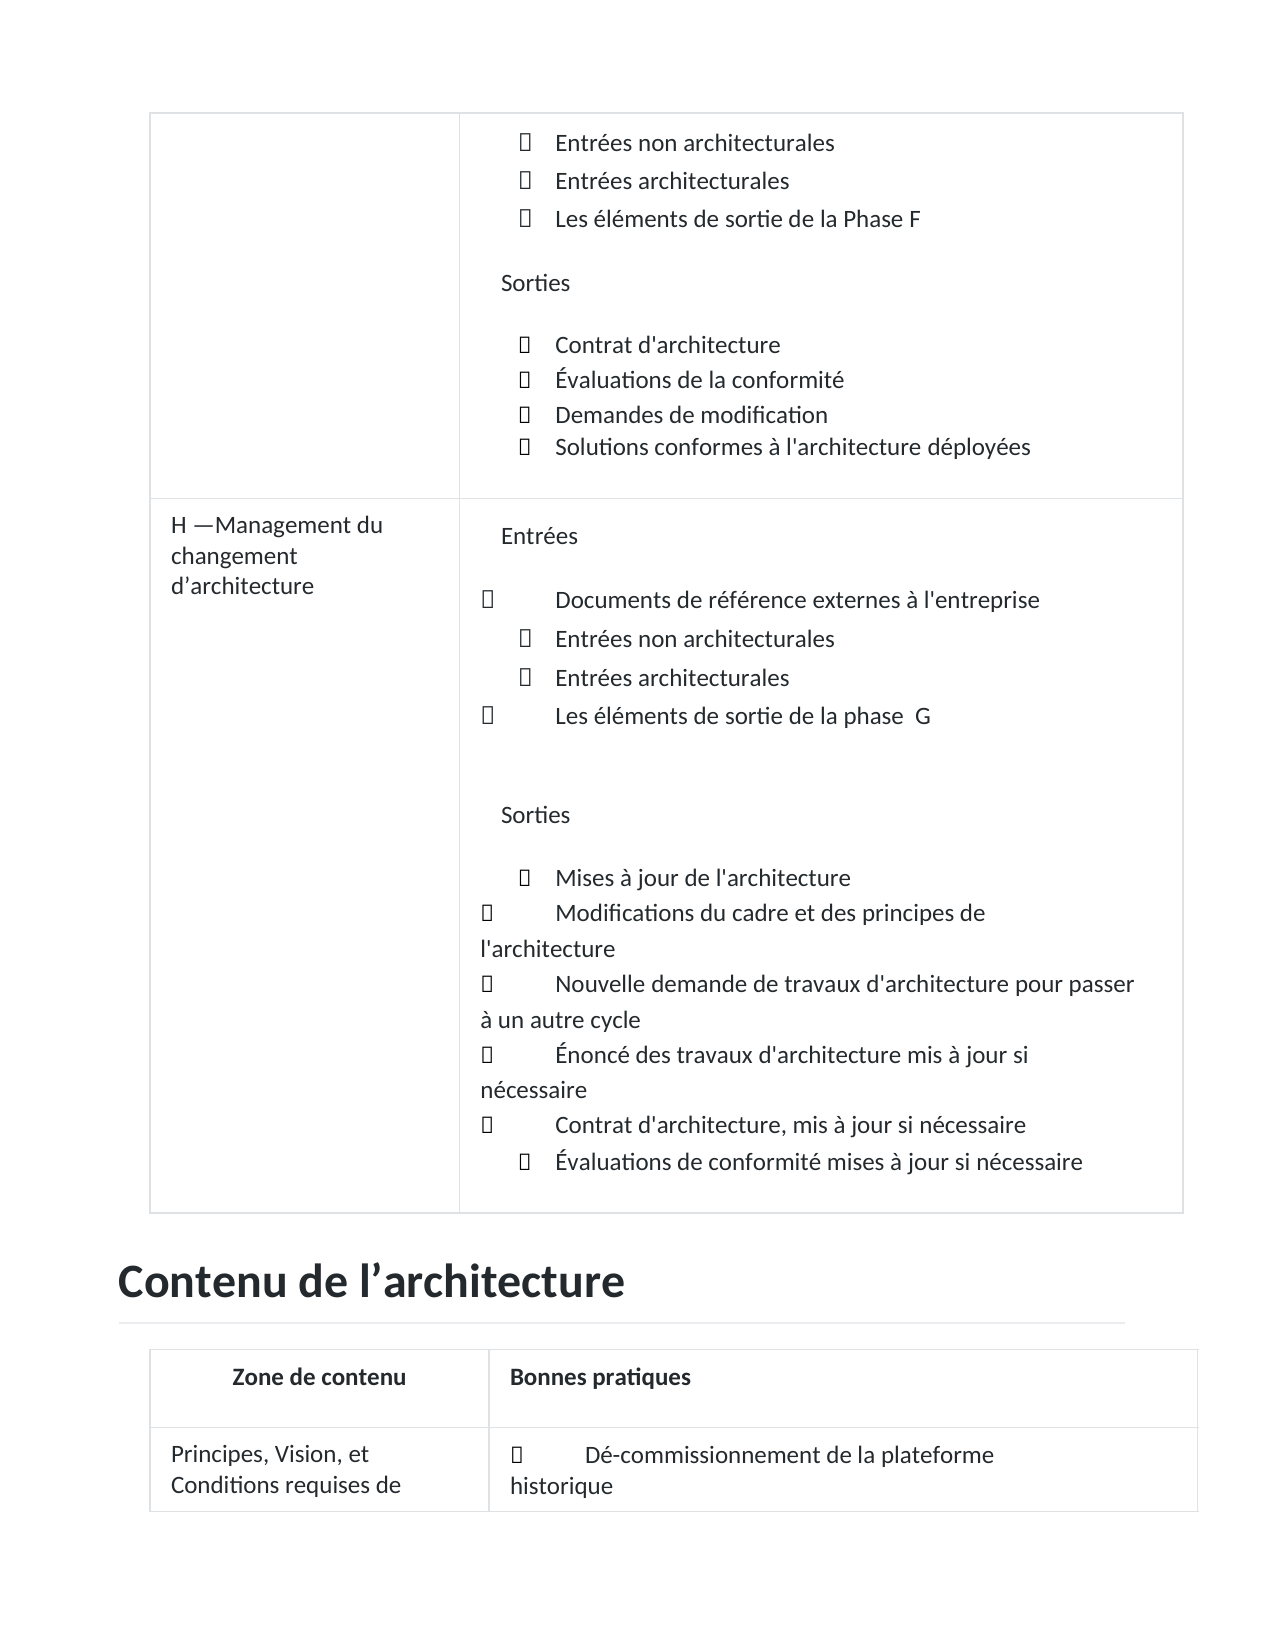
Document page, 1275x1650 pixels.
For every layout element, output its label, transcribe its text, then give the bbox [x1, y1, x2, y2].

table_cell Principes, Vision, et Conditions requises de [151, 1428, 488, 1511]
table_header Bonnes pratiques [490, 1350, 1197, 1427]
subtitle Contenu de l’architecture [119, 1251, 1125, 1322]
table_header Zone de contenu [151, 1350, 488, 1427]
table_cell [151, 114, 459, 497]
table_cell Entrées Documents de référence externes à l'entreprise Entrées non architecturales Entrées architecturales Les éléments de sortie de la phase G Sorties Mises à jour de l'architecture Modifications du cadre et des principes de l'architecture Nouvelle demande de travaux d'architecture pour passer à un autre cycle Énoncé des travaux d'architecture mis à jour si nécessaire Contrat d'architecture, mis à jour si nécessaire Évaluations de conformité mises à jour si nécessaire [460, 499, 1182, 1212]
table_cell H —Management du changement d’architecture [151, 499, 459, 1212]
table_cell Entrées Documents de référence externes à l'entreprise Entrées non architecturales Entrées architecturales Les éléments de sortie de la Phase F Sorties Contrat d'architecture Évaluations de la conformité Demandes de modification Solutions conformes à l'architecture déployées [460, 114, 1182, 497]
table_cell Dé-commissionnement de la plateforme historique Une plateforme favorable à l’expérience développeur, qui aide les développeurs à satisfaire de nouvelles nécessités business, en accord avec les feuilles de route business et technique à plus long terme [490, 1428, 1197, 1511]
